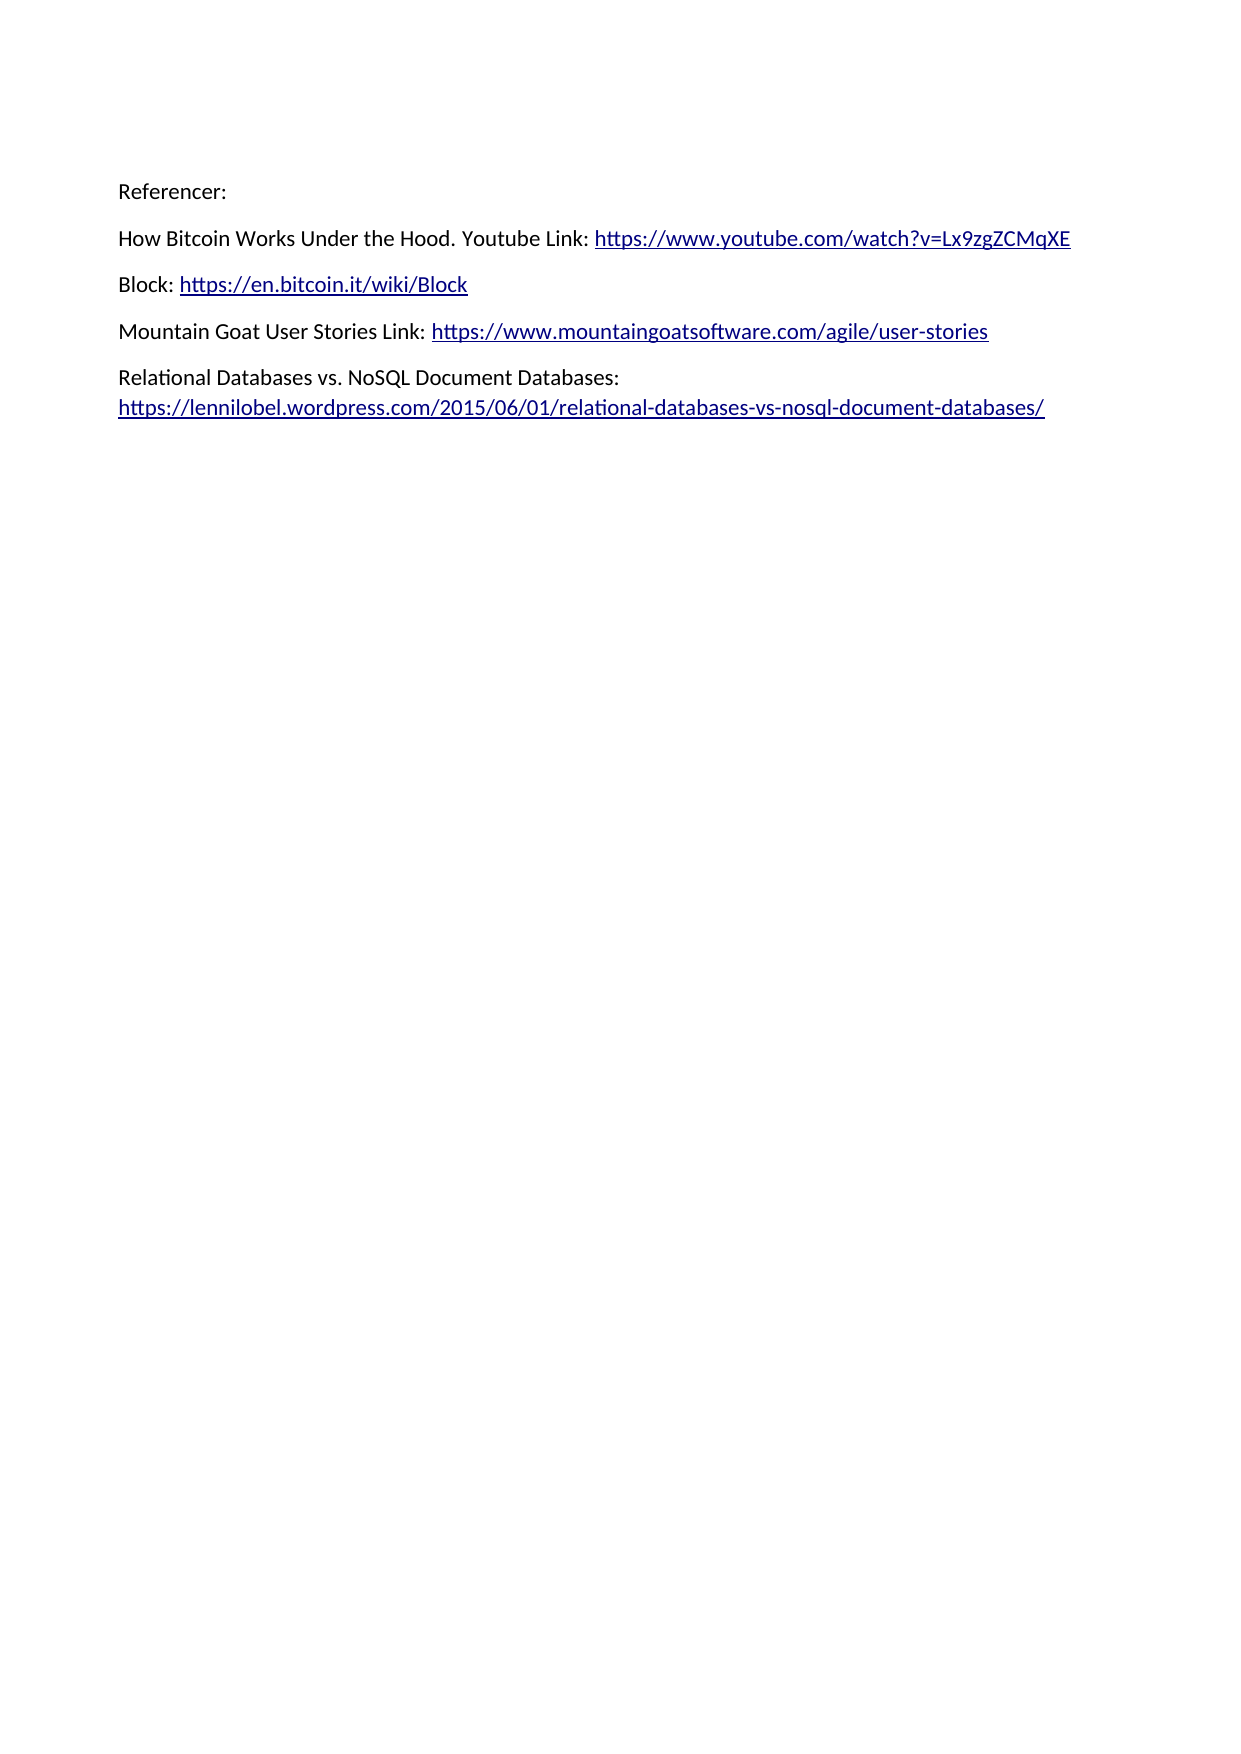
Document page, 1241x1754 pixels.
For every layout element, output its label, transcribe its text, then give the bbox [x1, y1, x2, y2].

text Referencer: [118, 177, 1122, 205]
text Block: https://en.bitcoin.it/wiki/Block [118, 270, 1122, 298]
text Mountain Goat User Stories Link: https://www.mountaingoatsoftware.com/agile/user-stories [118, 317, 1122, 345]
text How Bitcoin Works Under the Hood. Youtube Link: https://www.youtube.com/watch?v=Lx9zgZCMqXE [118, 224, 1122, 252]
text Relational Databases vs. NoSQL Document Databases: https://lennilobel.wordpress.com/2015/06/01/relational-databases-vs-nosql-document-databases/ [118, 363, 1122, 421]
